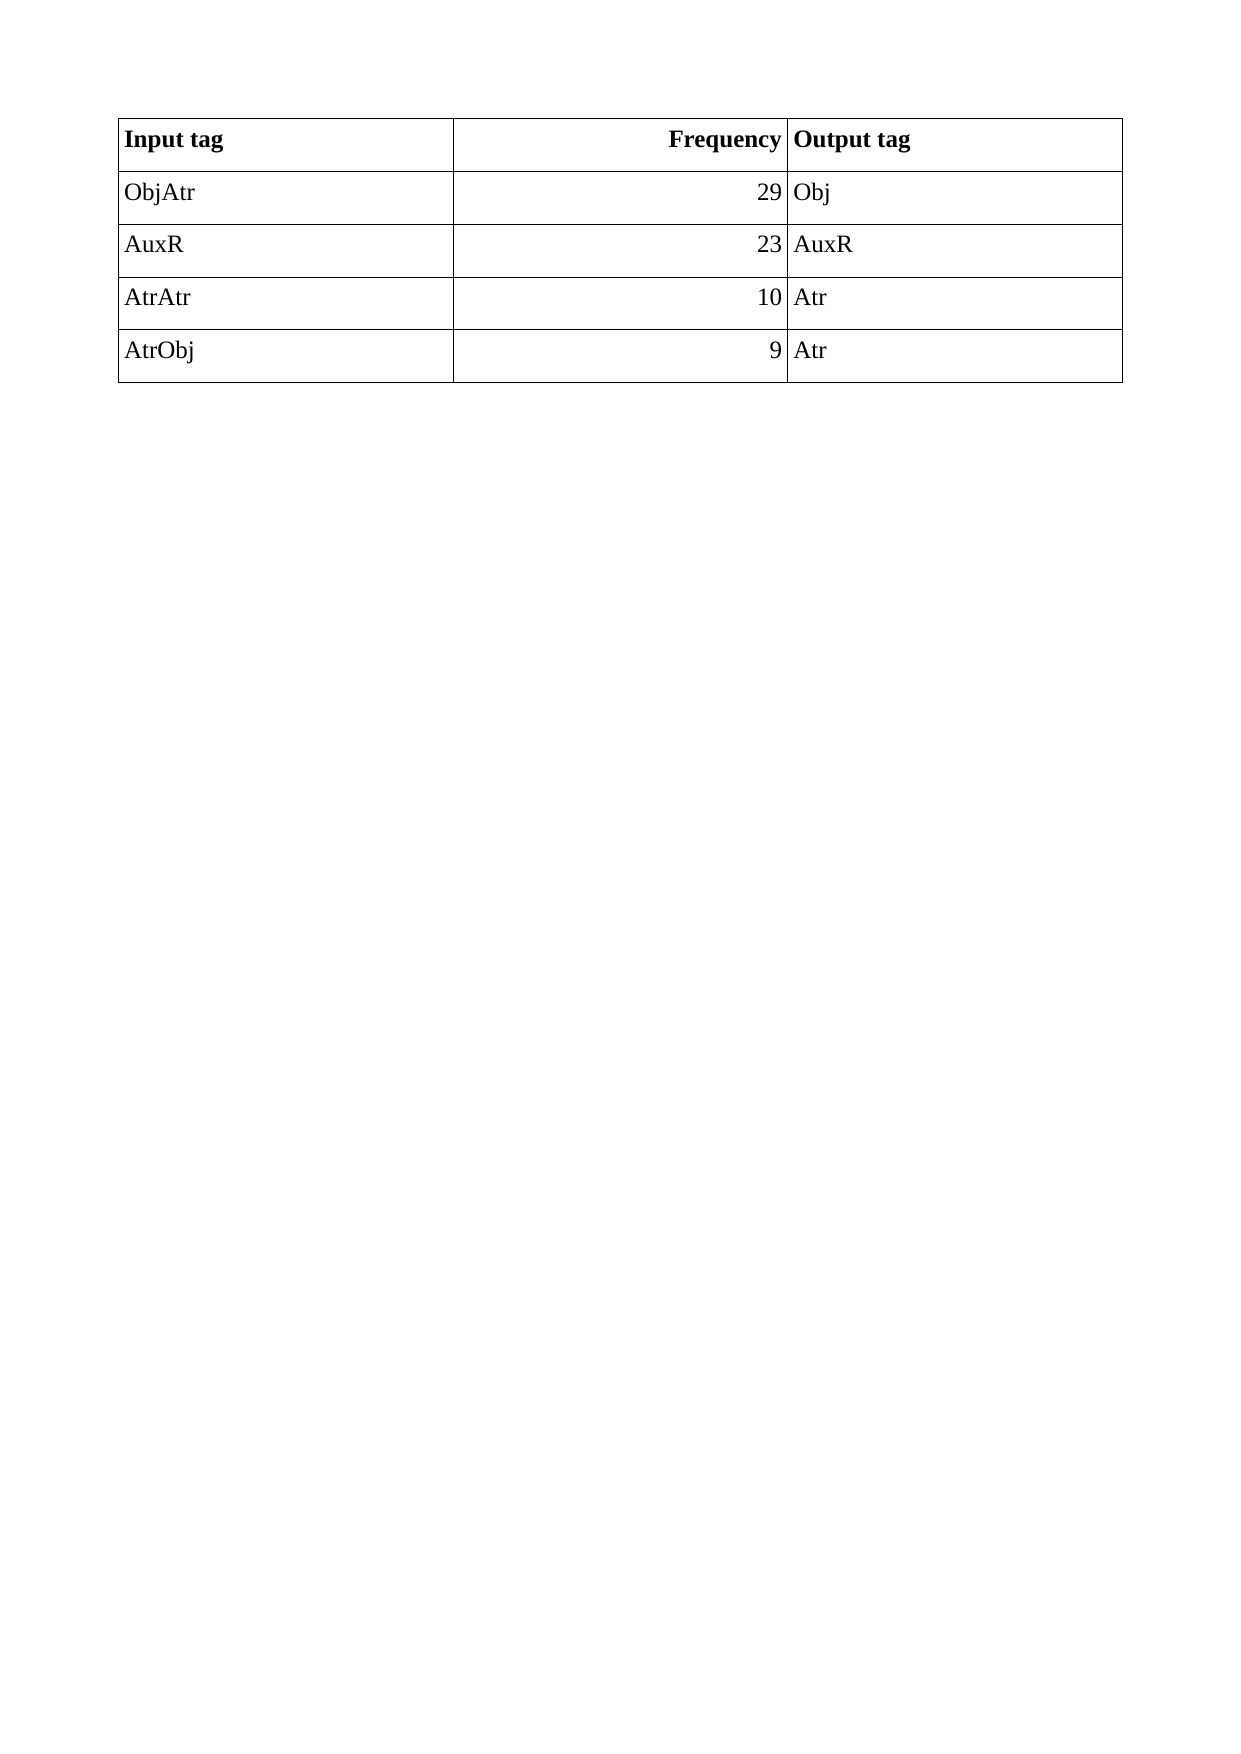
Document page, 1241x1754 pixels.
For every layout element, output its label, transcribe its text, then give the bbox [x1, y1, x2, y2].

table_header Frequency [454, 119, 787, 171]
table_cell AuxR [788, 225, 1122, 277]
table_cell ObjAtr [119, 172, 453, 224]
table_header Input tag [119, 119, 453, 171]
table_cell 23 [454, 225, 787, 277]
table_cell Obj [788, 172, 1122, 224]
table_cell Atr [788, 330, 1122, 382]
table_cell Atr [788, 278, 1122, 329]
table_cell 9 [454, 330, 787, 382]
table_cell 29 [454, 172, 787, 224]
table_cell AtrObj [119, 330, 453, 382]
table_header Output tag [788, 119, 1122, 171]
table_cell AtrAtr [119, 278, 453, 329]
table_cell AuxR [119, 225, 453, 277]
table_cell 10 [454, 278, 787, 329]
